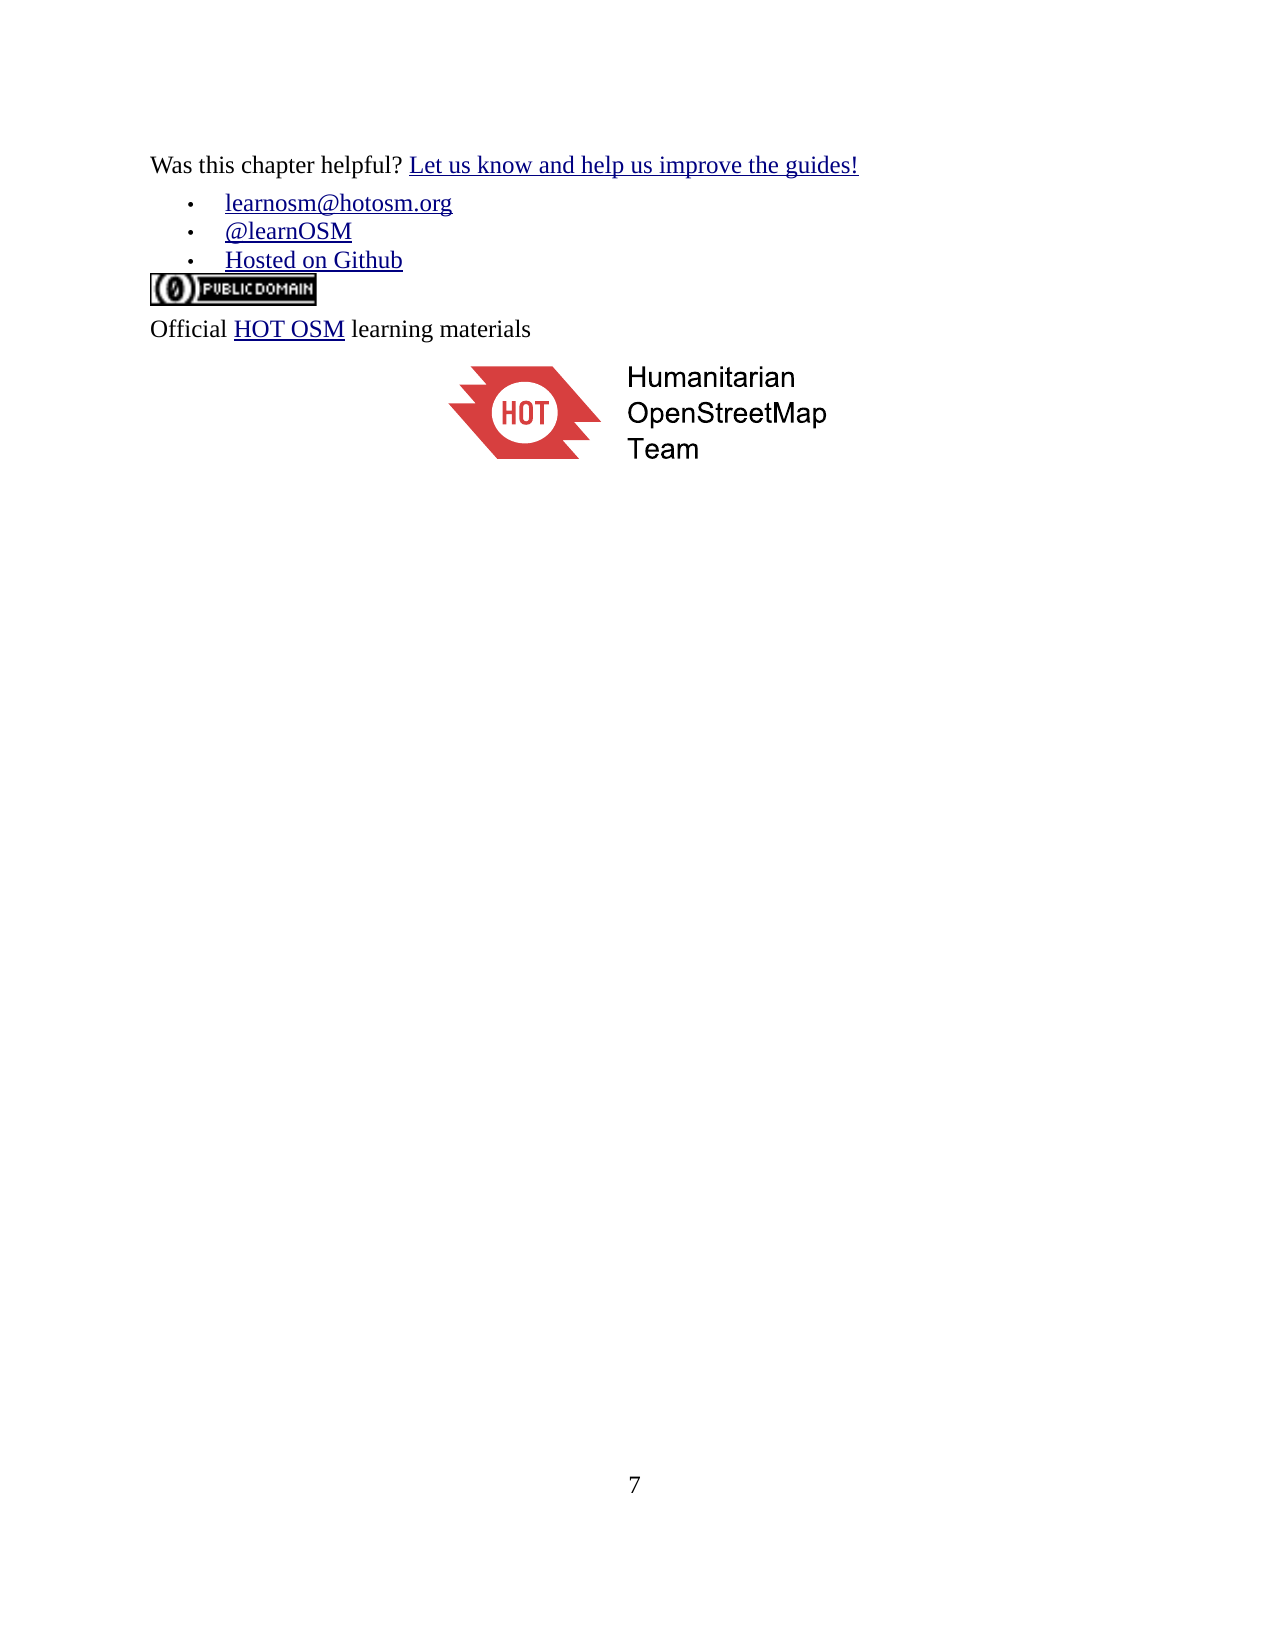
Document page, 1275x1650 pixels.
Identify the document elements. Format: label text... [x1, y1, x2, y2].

picture [150, 273, 317, 306]
list Hosted on Github [187, 245, 1125, 274]
text Was this chapter helpful? Let us know and help us improve the guides! [150, 150, 1125, 179]
text Official HOT OSM learning materials [150, 314, 1125, 343]
list @learnOSM [187, 216, 1125, 245]
list learnosm@hotosm.org [187, 188, 1125, 216]
